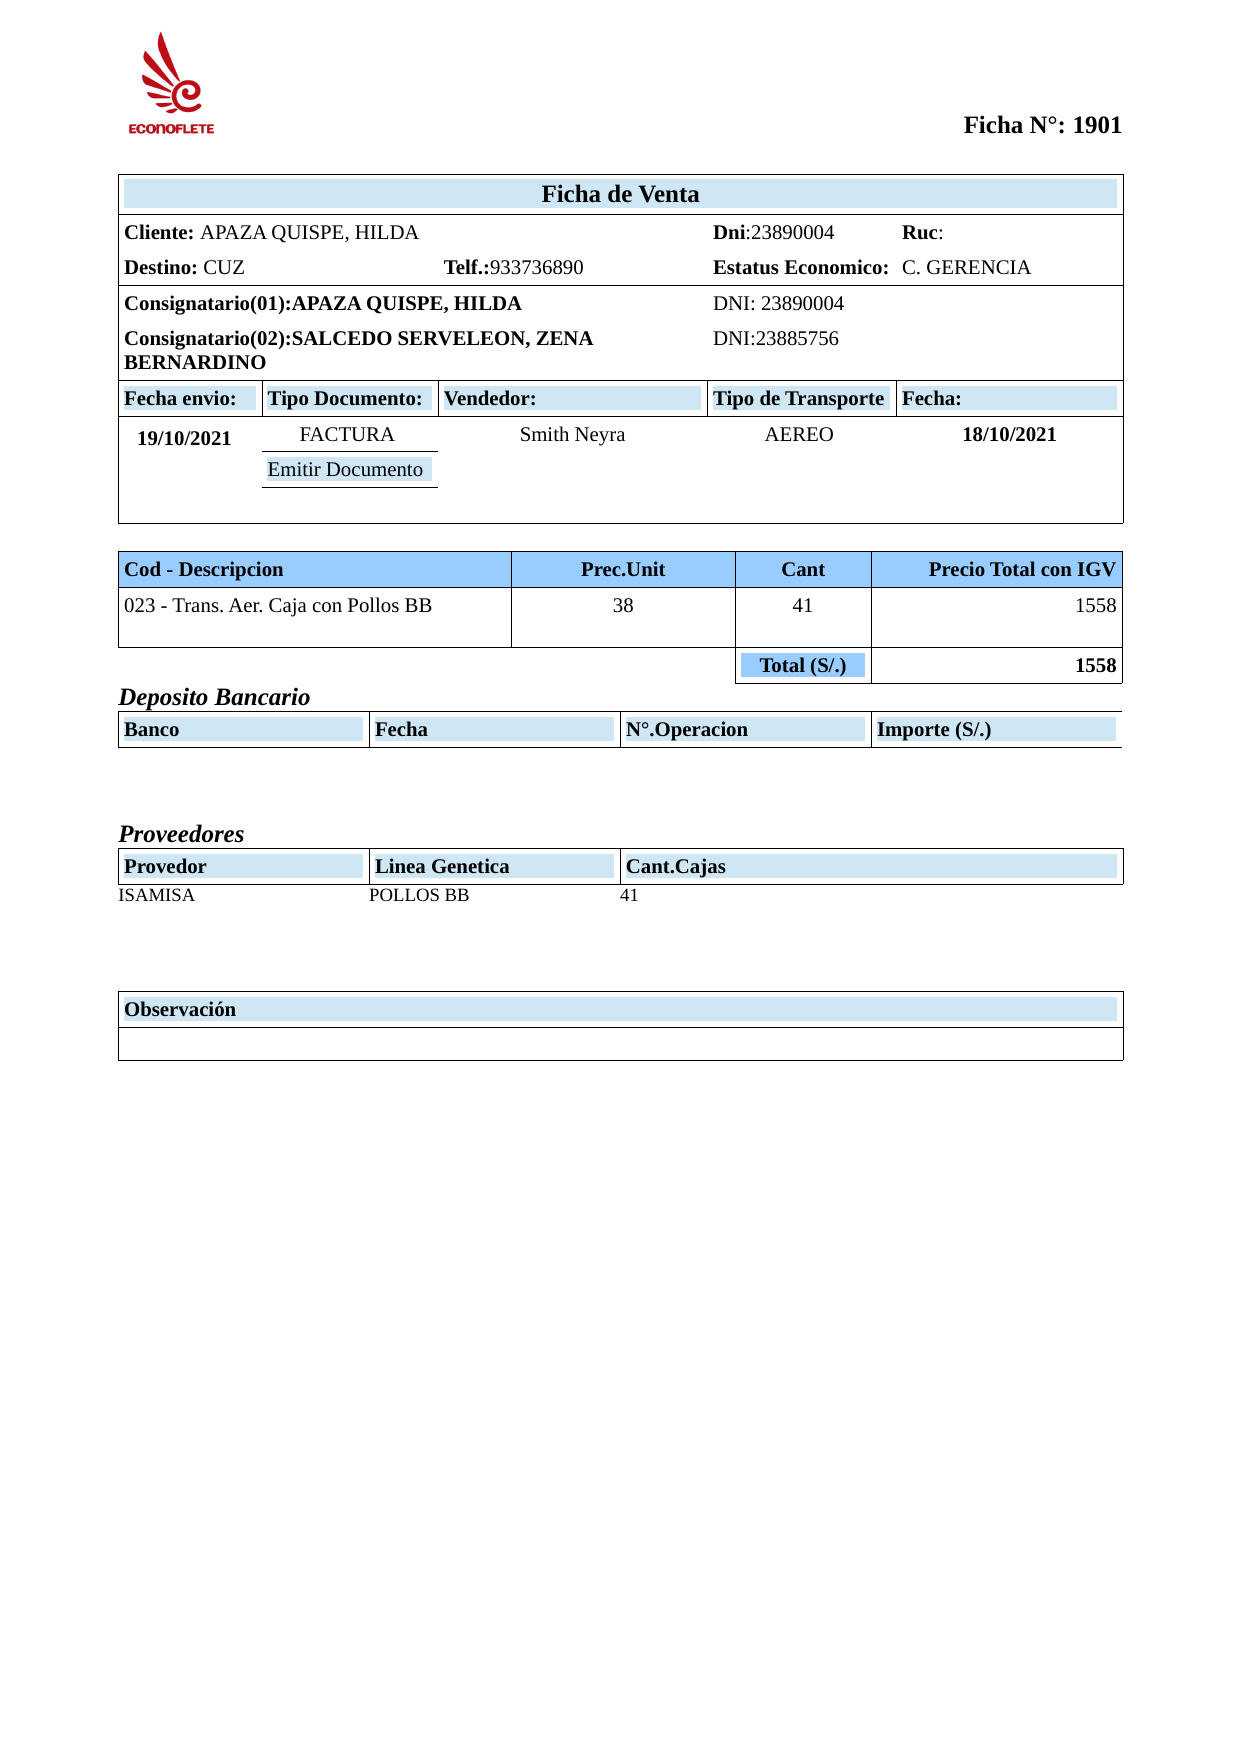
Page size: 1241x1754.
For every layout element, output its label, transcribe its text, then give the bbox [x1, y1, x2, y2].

table_cell Total (S/.) [736, 648, 871, 682]
table_cell [620, 970, 1123, 991]
table_cell Tipo de Transporte [708, 381, 896, 416]
table_header N°.Operacion [621, 712, 871, 747]
table_header Cod - Descripcion [119, 552, 511, 587]
table_cell C. GERENCIA [896, 249, 1123, 285]
table_cell [118, 648, 511, 682]
table_header Ficha de Venta [119, 175, 1123, 214]
table_cell Fecha: [897, 381, 1123, 416]
table_header Fecha [370, 712, 620, 747]
table_cell 38 [512, 588, 735, 647]
table_cell Vendedor: [439, 381, 707, 416]
table_cell Dni:23890004 [707, 215, 896, 249]
table_cell Ruc: [896, 215, 1123, 249]
table_cell [369, 927, 620, 948]
table_header Provedor [119, 849, 369, 883]
table_cell [871, 795, 1122, 819]
table_cell [119, 1028, 1123, 1060]
table_cell [369, 905, 620, 927]
table_cell Consignatario(01):APAZA QUISPE, HILDA [119, 286, 707, 321]
table_header Importe (S/.) [872, 712, 1122, 747]
table_header Banco [119, 712, 369, 747]
table_header Prec.Unit [512, 552, 735, 587]
table_header Cant.Cajas [621, 849, 1123, 883]
table_cell 19/10/2021 [119, 417, 262, 523]
table_cell [118, 970, 369, 991]
table_cell Consignatario(02):SALCEDO SERVELEON, ZENA BERNARDINO [119, 321, 707, 380]
table_cell [369, 970, 620, 991]
table_cell [369, 771, 620, 795]
table_cell DNI: 23890004 [707, 286, 1123, 321]
table_cell [118, 795, 369, 819]
table_cell [118, 948, 369, 970]
table_cell [118, 771, 369, 795]
table_cell DNI:23885756 [707, 321, 1123, 380]
table_cell [620, 948, 1123, 970]
table_header Observación [119, 992, 1123, 1027]
table_cell 1558 [872, 648, 1122, 682]
table_cell Fecha envio: [119, 381, 262, 416]
table_cell [118, 748, 369, 771]
table_cell AEREO [707, 417, 896, 523]
table_cell ISAMISA [118, 885, 369, 905]
picture [118, 31, 225, 134]
table_cell Emitir Documento [262, 452, 438, 487]
table_cell [620, 927, 1123, 948]
table_cell 023 - Trans. Aer. Caja con Pollos BB [119, 588, 511, 647]
table_cell [620, 748, 871, 771]
table_cell [620, 771, 871, 795]
table_cell Telf.:933736890 [438, 249, 707, 285]
text Deposito Bancario [118, 682, 1122, 711]
table_cell Tipo Documento: [263, 381, 438, 416]
table_cell 1558 [872, 588, 1122, 647]
text Proveedores [118, 819, 1122, 848]
table_cell Smith Neyra [438, 417, 707, 523]
table_cell [620, 905, 1123, 927]
table_cell Destino: CUZ [119, 249, 438, 285]
table_cell [118, 927, 369, 948]
table_cell Estatus Economico: [707, 249, 896, 285]
table_header Precio Total con IGV [872, 552, 1122, 587]
table_cell [369, 795, 620, 819]
table_cell [871, 748, 1122, 771]
table_cell 41 [620, 885, 1123, 905]
table_header Linea Genetica [370, 849, 620, 883]
table_cell [620, 795, 871, 819]
table_cell 41 [736, 588, 871, 647]
table_cell Cliente: APAZA QUISPE, HILDA [119, 215, 707, 249]
table_header Cant [736, 552, 871, 587]
table_cell [871, 771, 1122, 795]
table_cell [511, 648, 735, 682]
table_cell 18/10/2021 [896, 417, 1123, 523]
table_cell [118, 905, 369, 927]
table_cell [369, 948, 620, 970]
table_cell POLLOS BB [369, 885, 620, 905]
table_cell [369, 748, 620, 771]
table_cell [262, 488, 438, 523]
table_cell FACTURA [262, 417, 438, 451]
